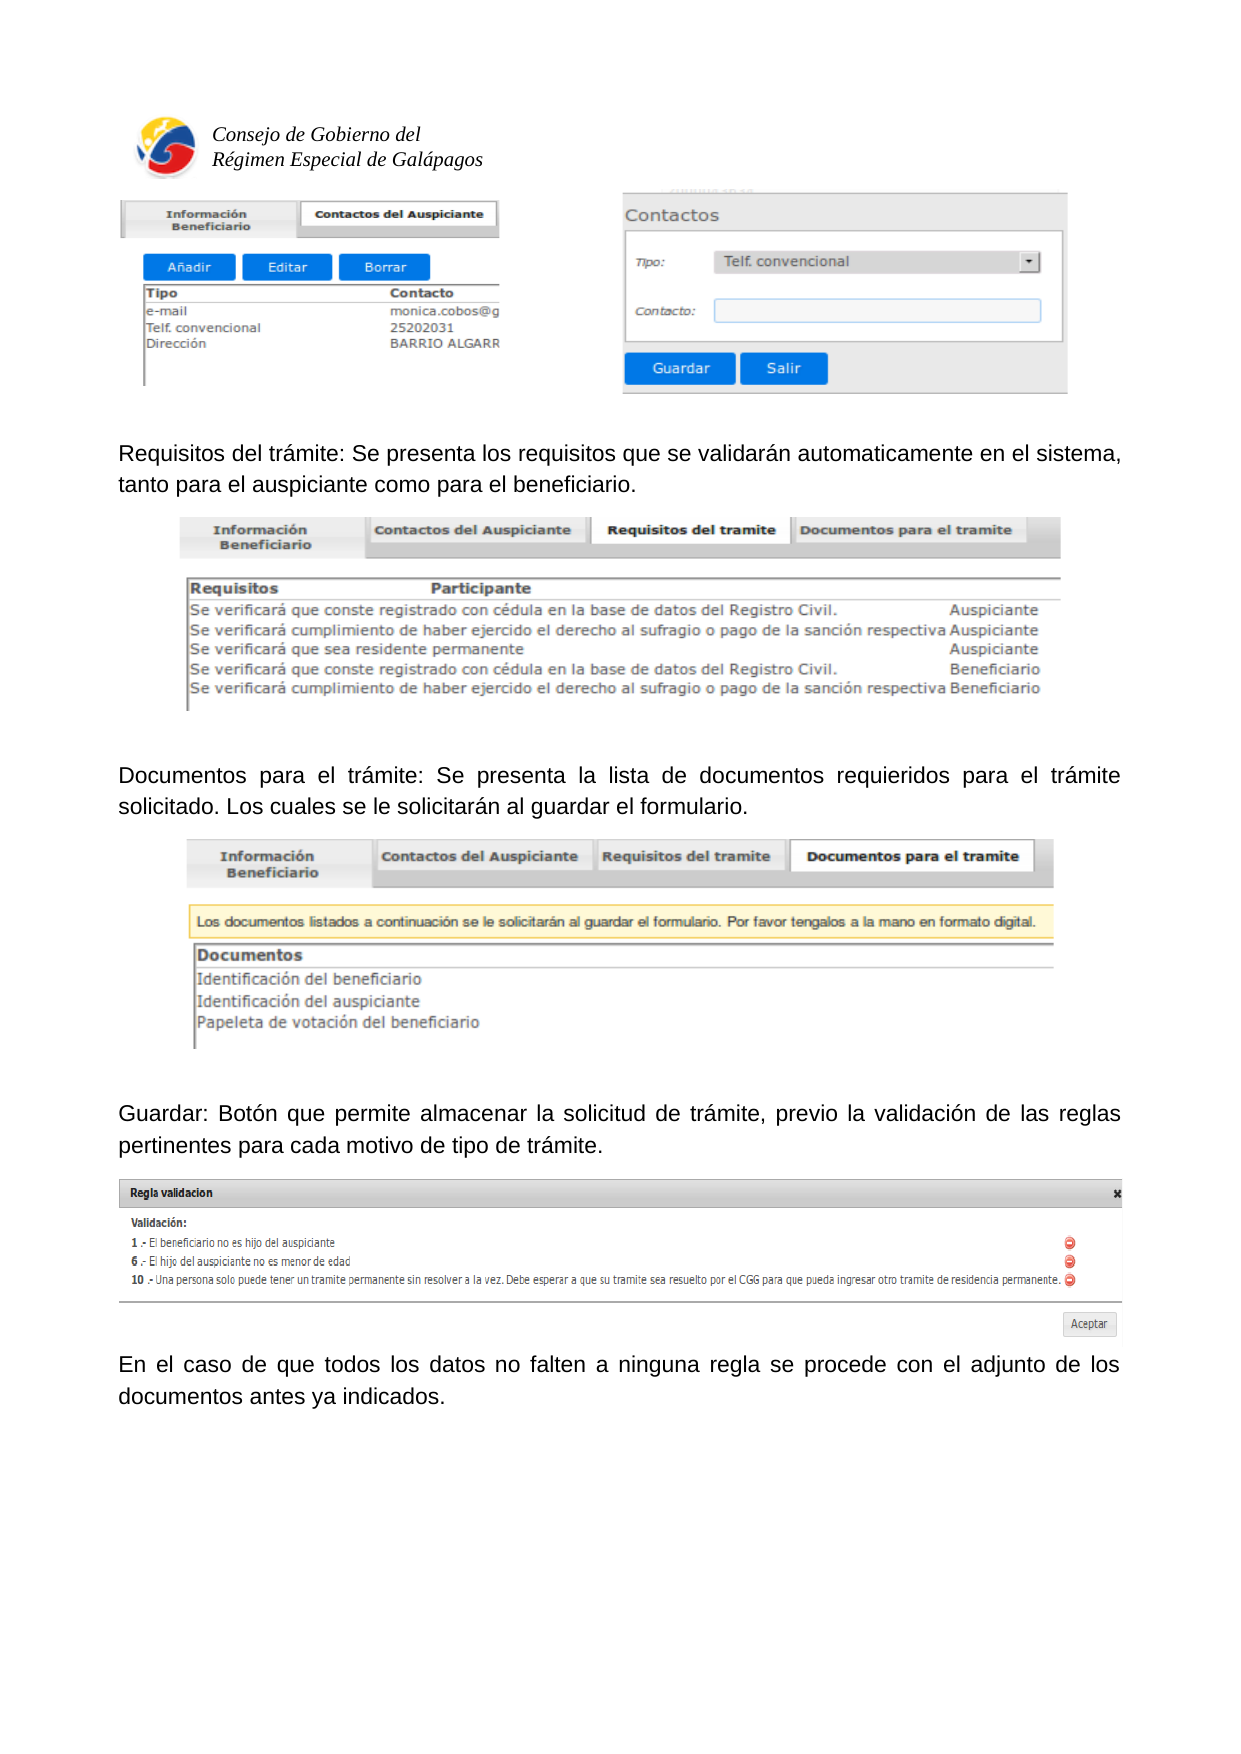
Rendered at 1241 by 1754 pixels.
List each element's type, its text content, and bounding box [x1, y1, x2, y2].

picture [129, 113, 208, 179]
text Guardar: Botón que permite almacenar la solicitud de trámite, previo la validación de las reglas pertinentes para cada motivo de tipo de trámite. [118, 1100, 1122, 1158]
picture [186, 839, 1054, 1049]
picture [179, 517, 1061, 711]
picture [118, 1178, 1123, 1347]
picture [118, 200, 500, 386]
text Requisitos del trámite: Se presenta los requisitos que se validarán automaticamente en el sistema, tanto para el auspiciante como para el beneficiario. [118, 440, 1122, 498]
text Documentos para el trámite: Se presenta la lista de documentos requieridos para el trámite solicitado. Los cuales se le solicitarán al guardar el formulario. [118, 762, 1122, 819]
text En el caso de que todos los datos no falten a ninguna regla se procede con el adjunto de los documentos antes ya indicados. [118, 1347, 1122, 1409]
picture [622, 189, 1068, 394]
